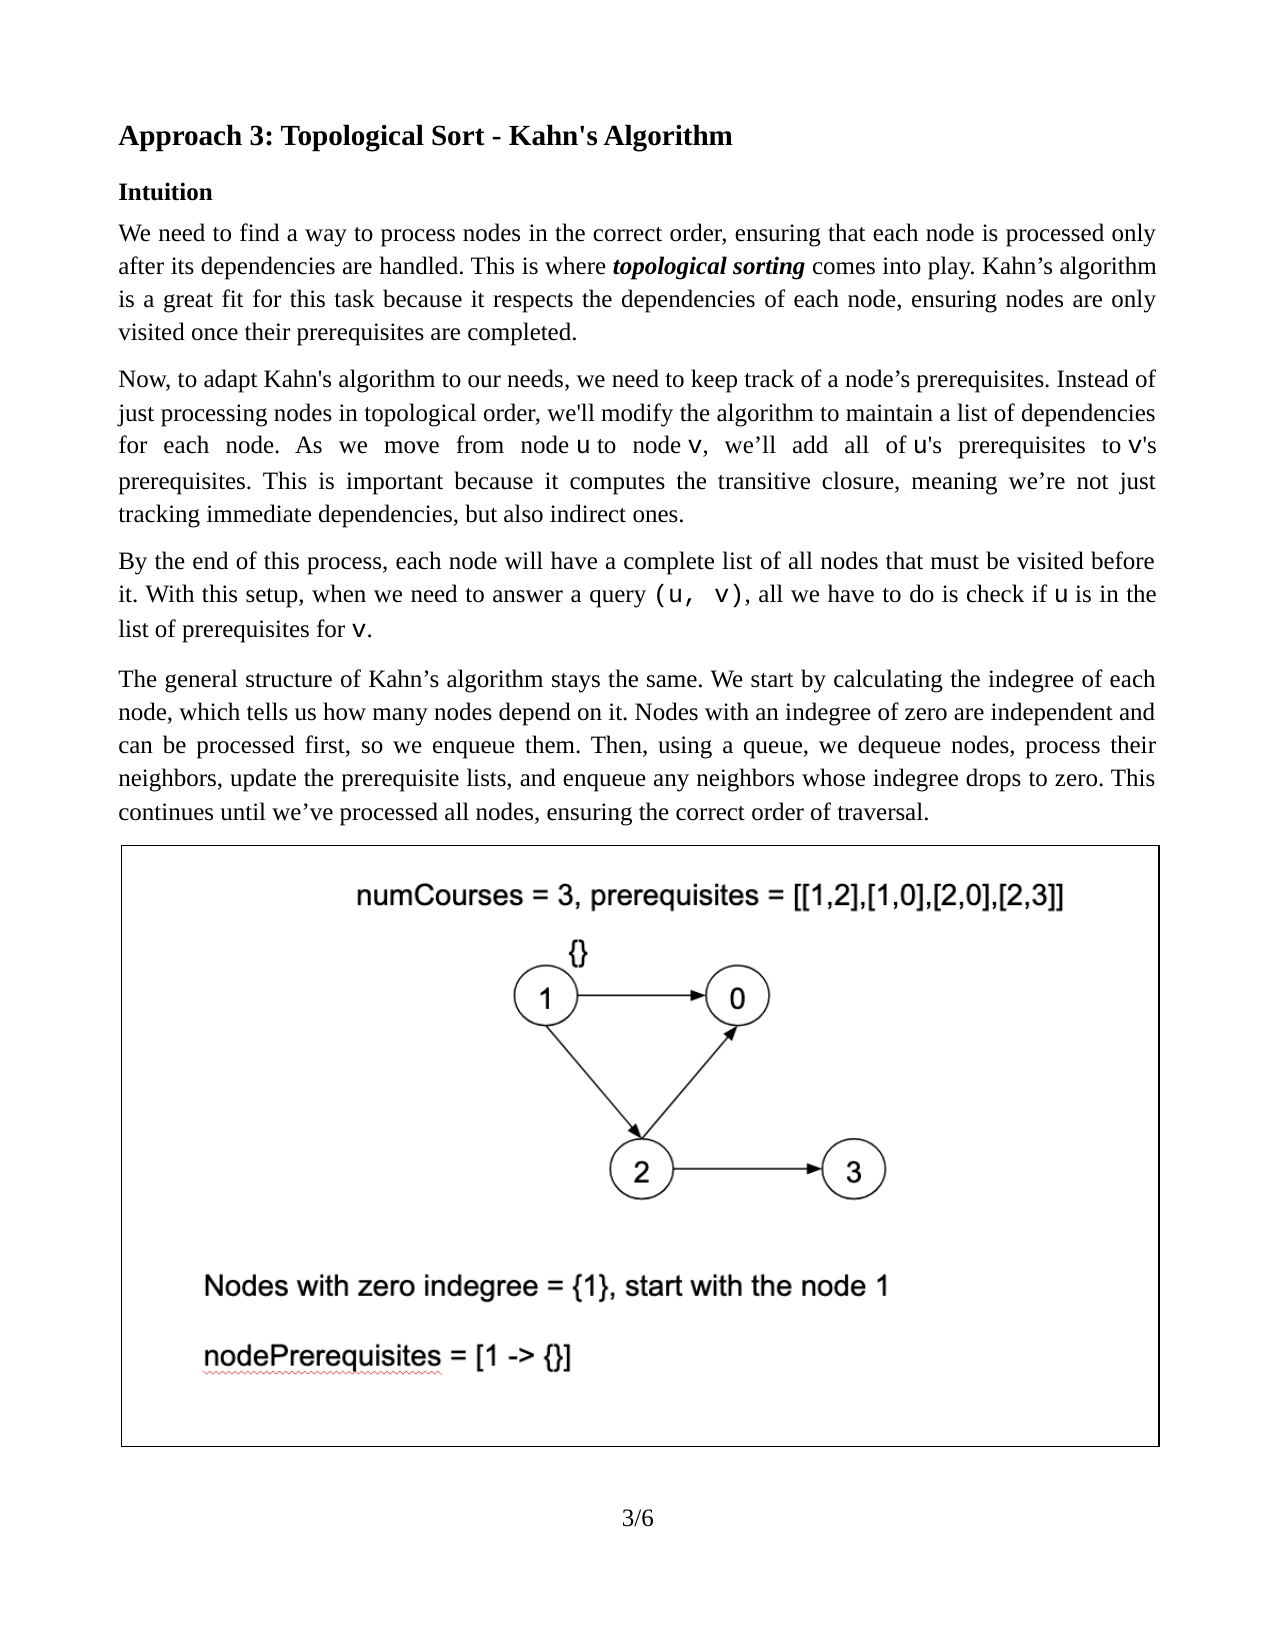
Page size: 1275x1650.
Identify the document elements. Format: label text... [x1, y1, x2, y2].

subtitle Intuition [118, 177, 1157, 205]
text Now, to adapt Kahn's algorithm to our needs, we need to keep track of a node’s prerequisites. Instead of just processing nodes in topological order, we'll modify the algorithm to maintain a list of dependencies for each node. As we move from node u to node v, we’ll add all of u's prerequisites to v's prerequisites. This is important because it computes the transitive closure, meaning we’re not just tracking immediate dependencies, but also indirect ones. [118, 364, 1157, 527]
text By the end of this process, each node will have a complete list of all nodes that must be visited before it. With this setup, when we need to answer a query (u, v), all we have to do is check if u is in the list of prerequisites for v. [118, 546, 1157, 645]
picture [125, 848, 1155, 1443]
text We need to find a way to process nodes in the correct order, ensuring that each node is processed only after its dependencies are handled. This is where topological sorting comes into play. Kahn’s algorithm is a great fit for this task because it respects the dependencies of each node, ensuring nodes are only visited once their prerequisites are completed. [118, 218, 1157, 346]
text The general structure of Kahn’s algorithm stays the same. We start by calculating the indegree of each node, which tells us how many nodes depend on it. Nodes with an indegree of zero are independent and can be processed first, so we enqueue them. Then, using a queue, we dequeue nodes, process their neighbors, update the prerequisite lists, and enqueue any neighbors whose indegree drops to zero. This continues until we’ve processed all nodes, ensuring the correct order of traversal. [118, 664, 1157, 825]
subtitle Approach 3: Topological Sort - Kahn's Algorithm [118, 118, 1157, 152]
